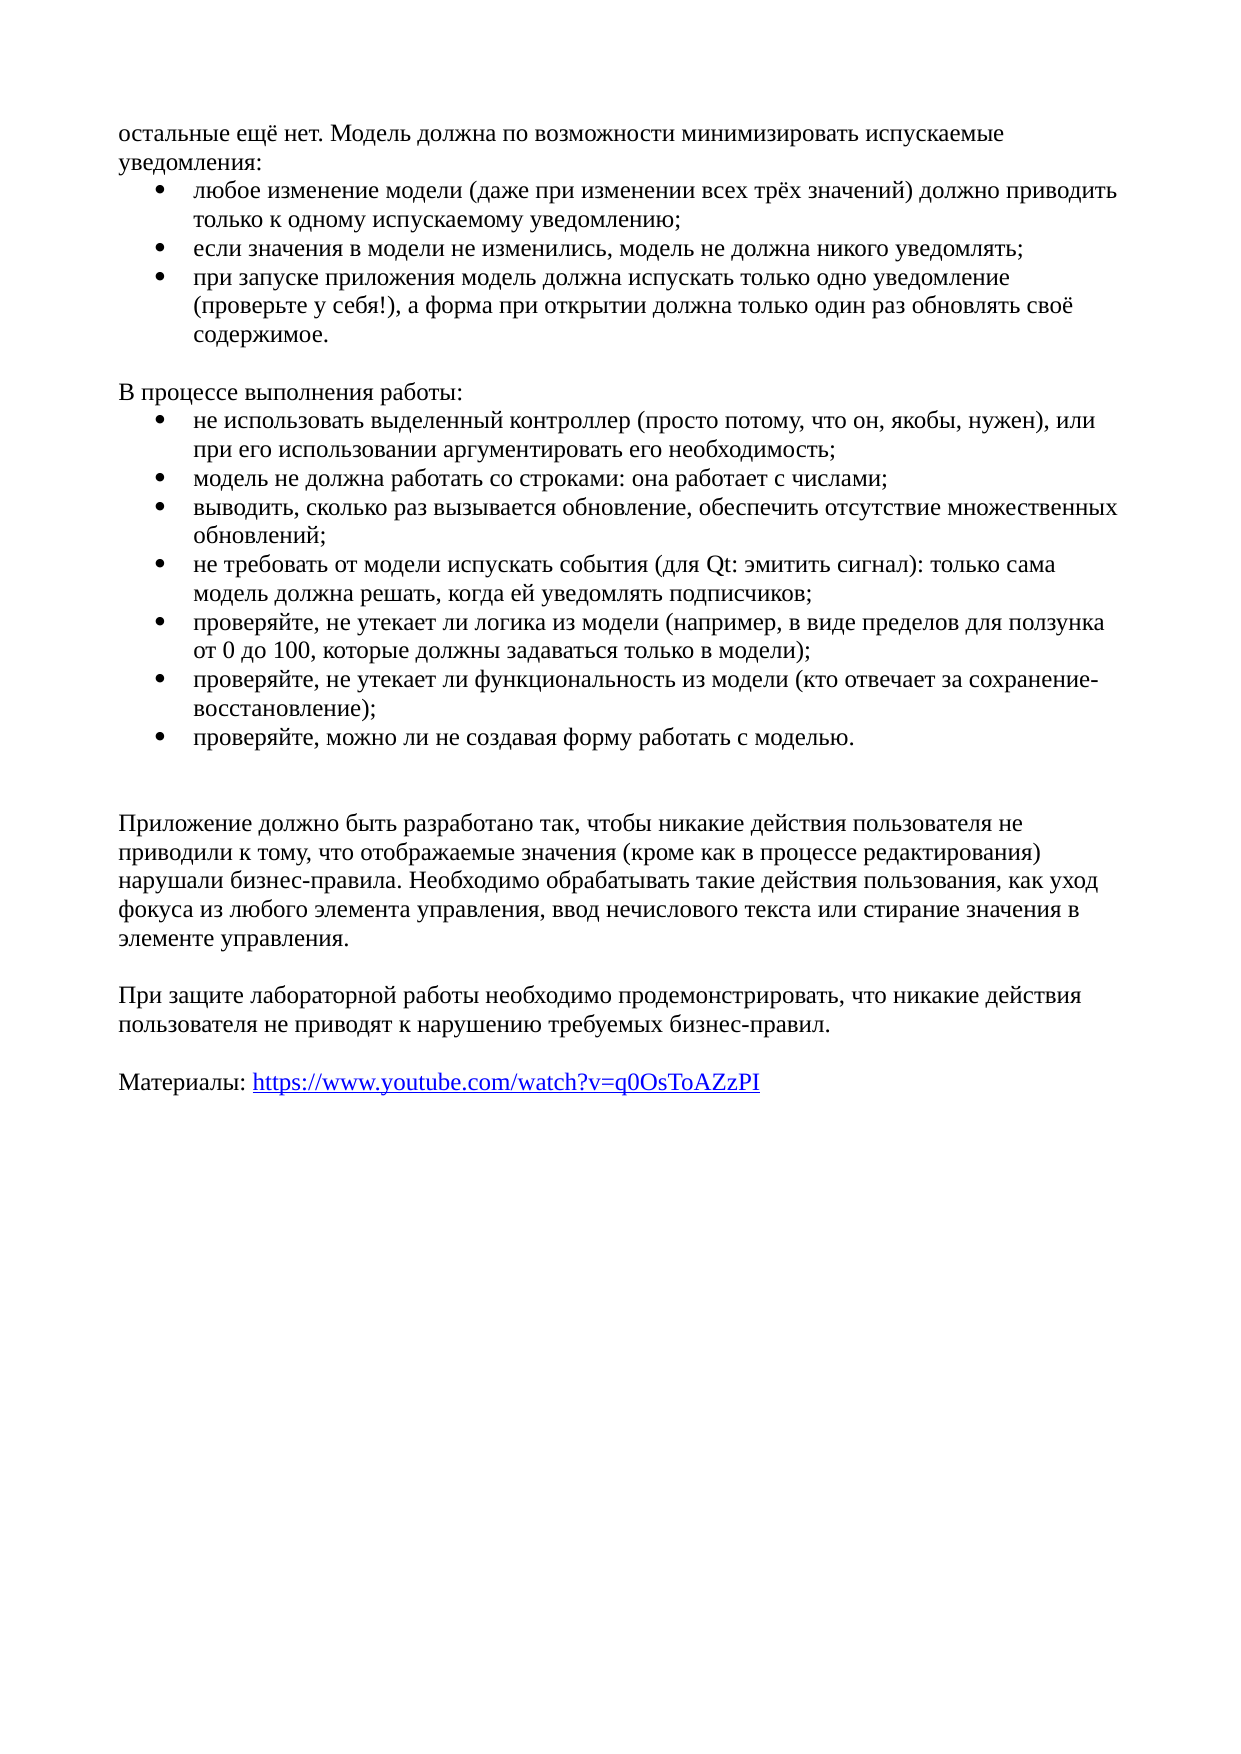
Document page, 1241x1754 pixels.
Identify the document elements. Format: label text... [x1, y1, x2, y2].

list если значения в модели не изменились, модель не должна никого уведомлять; [156, 233, 1122, 262]
list выводить, сколько раз вызывается обновление, обеспечить отсутствие множественных обновлений; [156, 492, 1122, 549]
text В процессе выполнения работы: [118, 377, 1122, 406]
list при запуске приложения модель должна испускать только одно уведомление (проверьте у себя!), а форма при открытии должна только один раз обновлять своё содержимое. [156, 262, 1122, 348]
list проверяйте, не утекает ли логика из модели (например, в виде пределов для ползунка от 0 до 100, которые должны задаваться только в модели); [156, 607, 1122, 664]
text При защите лабораторной работы необходимо продемонстрировать, что никакие действия пользователя не приводят к нарушению требуемых бизнес-правил. [118, 981, 1122, 1038]
list проверяйте, не утекает ли функциональность из модели (кто отвечает за сохранение-восстановление); [156, 664, 1122, 722]
text Материалы: https://www.youtube.com/watch?v=q0OsToAZzPI [118, 1067, 1122, 1096]
list модель не должна работать со строками: она работает с числами; [156, 463, 1122, 492]
list проверяйте, можно ли не создавая форму работать с моделью. [156, 722, 1122, 751]
list любое изменение модели (даже при изменении всех трёх значений) должно приводить только к одному испускаемому уведомлению; [156, 176, 1122, 233]
list не требовать от модели испускать события (для Qt: эмитить сигнал): только сама модель должна решать, когда ей уведомлять подписчиков; [156, 549, 1122, 607]
text остальные ещё нет. Модель должна по возможности минимизировать испускаемые уведомления: [118, 118, 1122, 176]
text Приложение должно быть разработано так, чтобы никакие действия пользователя не приводили к тому, что отображаемые значения (кроме как в процессе редактирования) нарушали бизнес-правила. Необходимо обрабатывать такие действия пользования, как уход фокуса из любого элемента управления, ввод нечислового текста или стирание значения в элементе управления. [118, 808, 1122, 952]
list не использовать выделенный контроллер (просто потому, что он, якобы, нужен), или при его использовании аргументировать его необходимость; [156, 406, 1122, 463]
